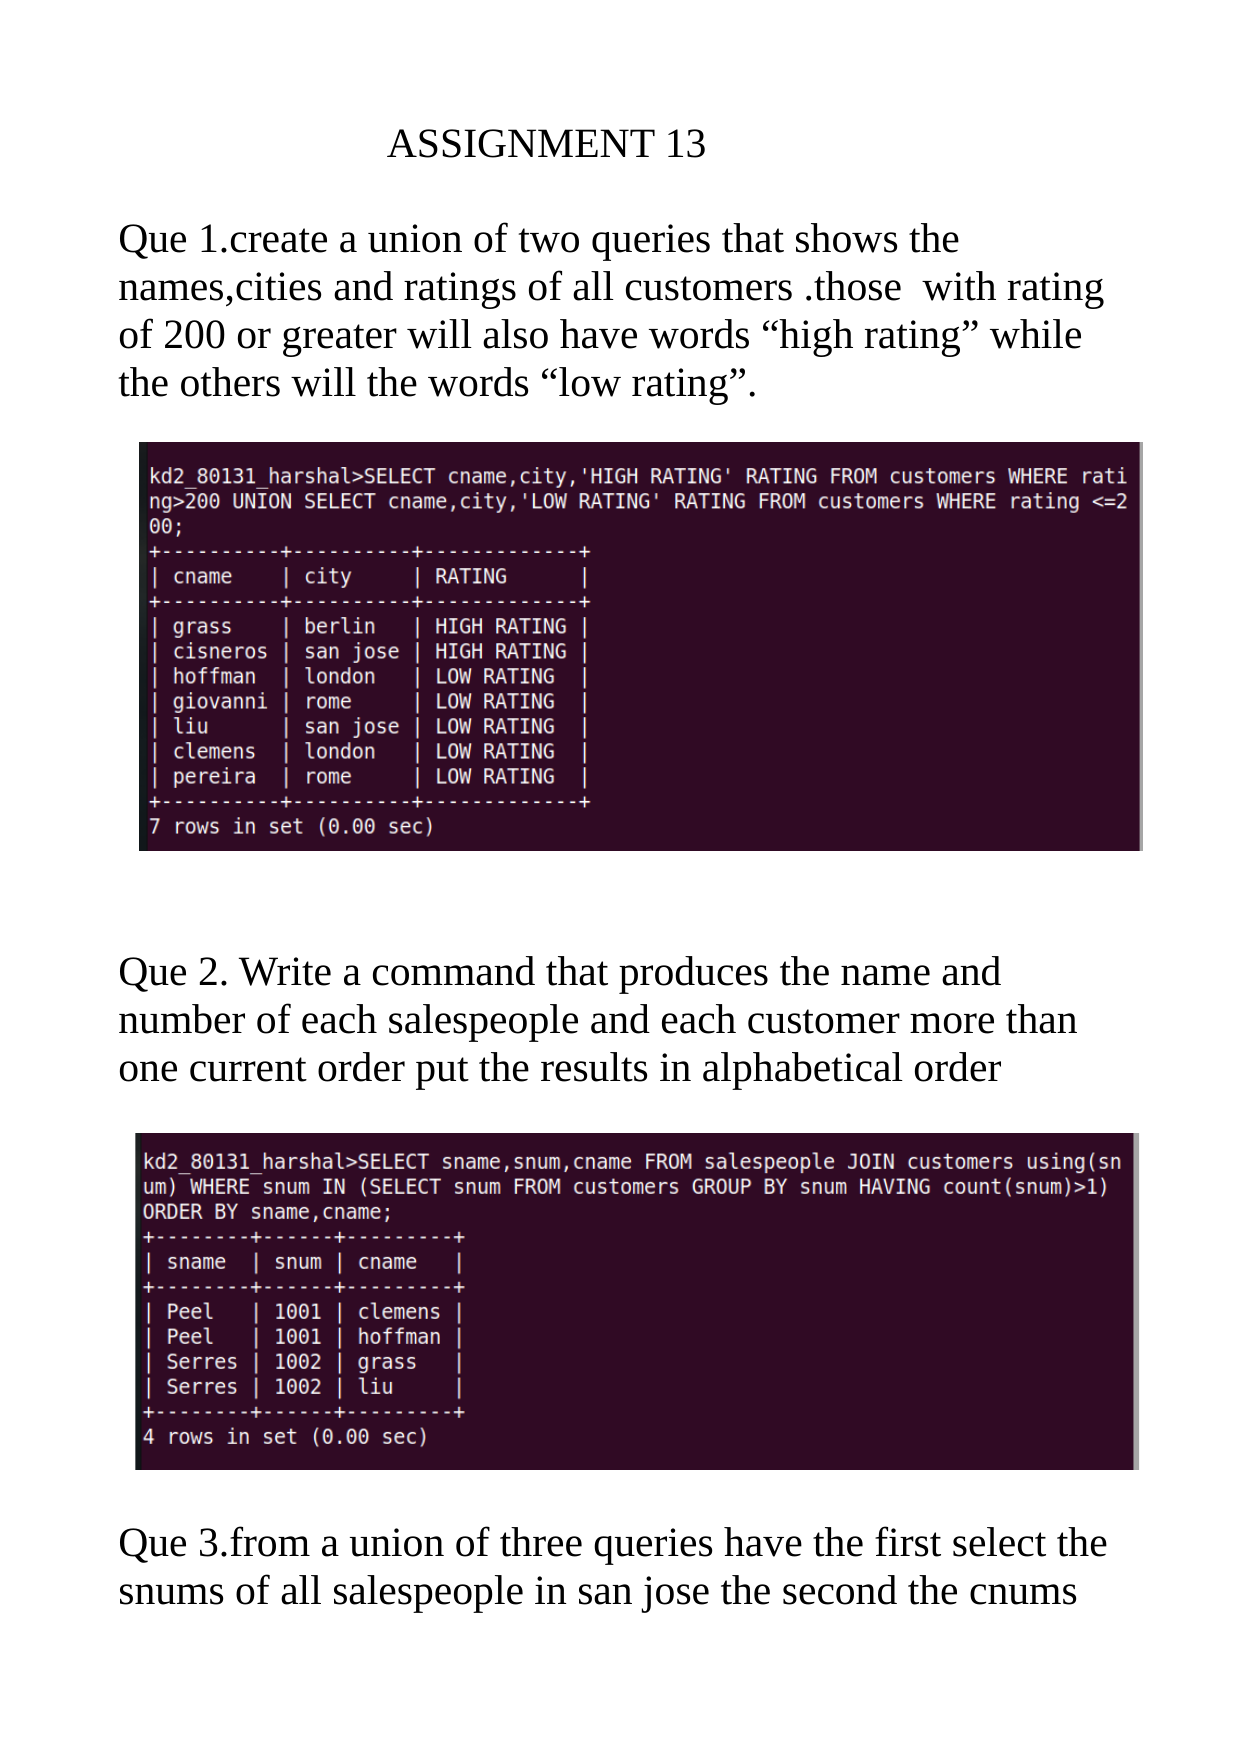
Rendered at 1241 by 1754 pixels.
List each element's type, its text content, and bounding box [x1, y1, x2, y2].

picture [139, 442, 1143, 851]
picture [135, 1133, 1140, 1470]
text Que 1.create a union of two queries that shows the names,cities and ratings of all customers .those with rating of 200 or greater will also have words “high rating” while the others will the words “low rating”. [118, 214, 1122, 406]
text ASSIGNMENT 13 [118, 118, 1122, 166]
text Que 2. Write a command that produces the name and number of each salespeople and each customer more than one current order put the results in alphabetical order [118, 947, 1122, 1090]
text Que 3.from a union of three queries have the first select the snums of all salespeople in san jose the second the cnums [118, 1517, 1122, 1613]
